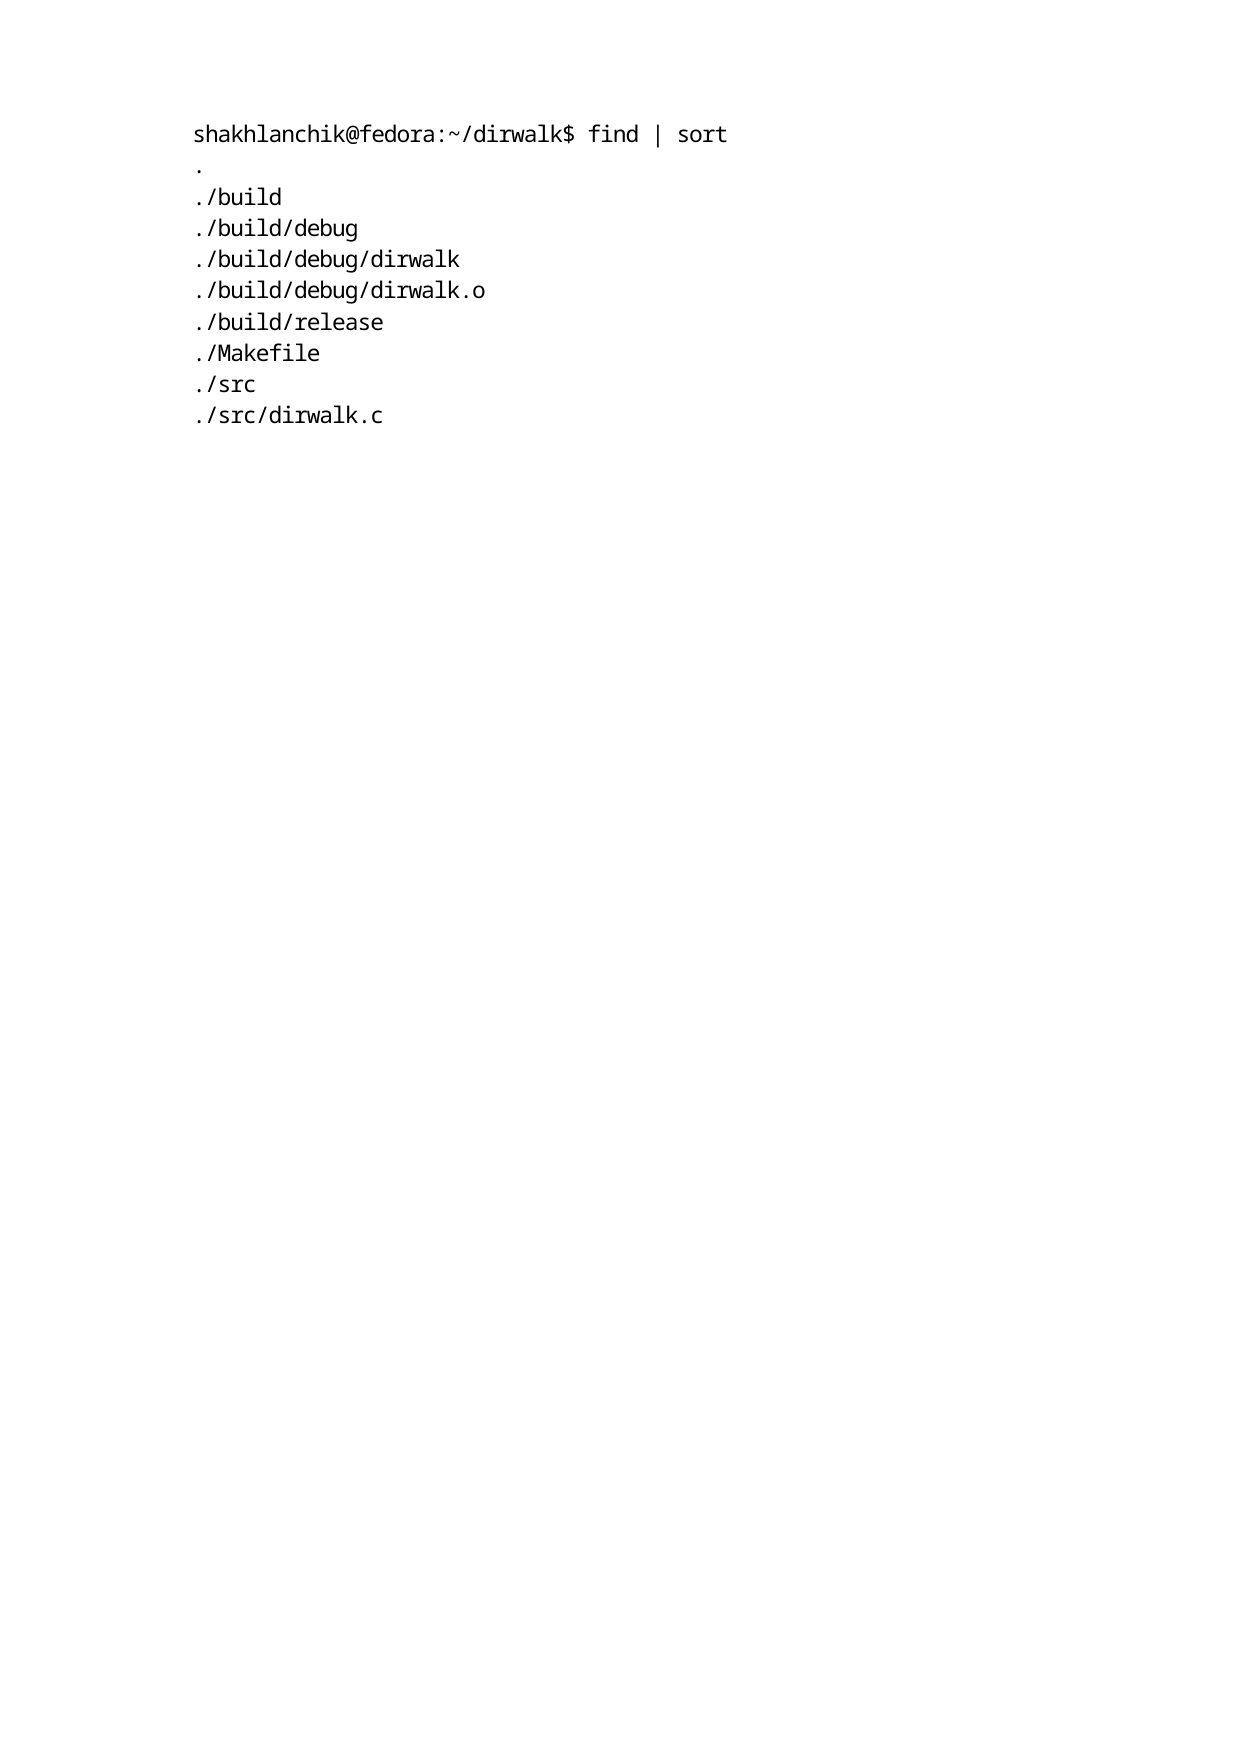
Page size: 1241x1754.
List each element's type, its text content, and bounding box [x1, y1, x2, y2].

text shakhlanchik@fedora:~/dirwalk$ find | sort . ./build ./build/debug ./build/debug/dirwalk ./build/debug/dirwalk.o ./build/release ./Makefile ./src ./src/dirwalk.c [118, 118, 1122, 493]
